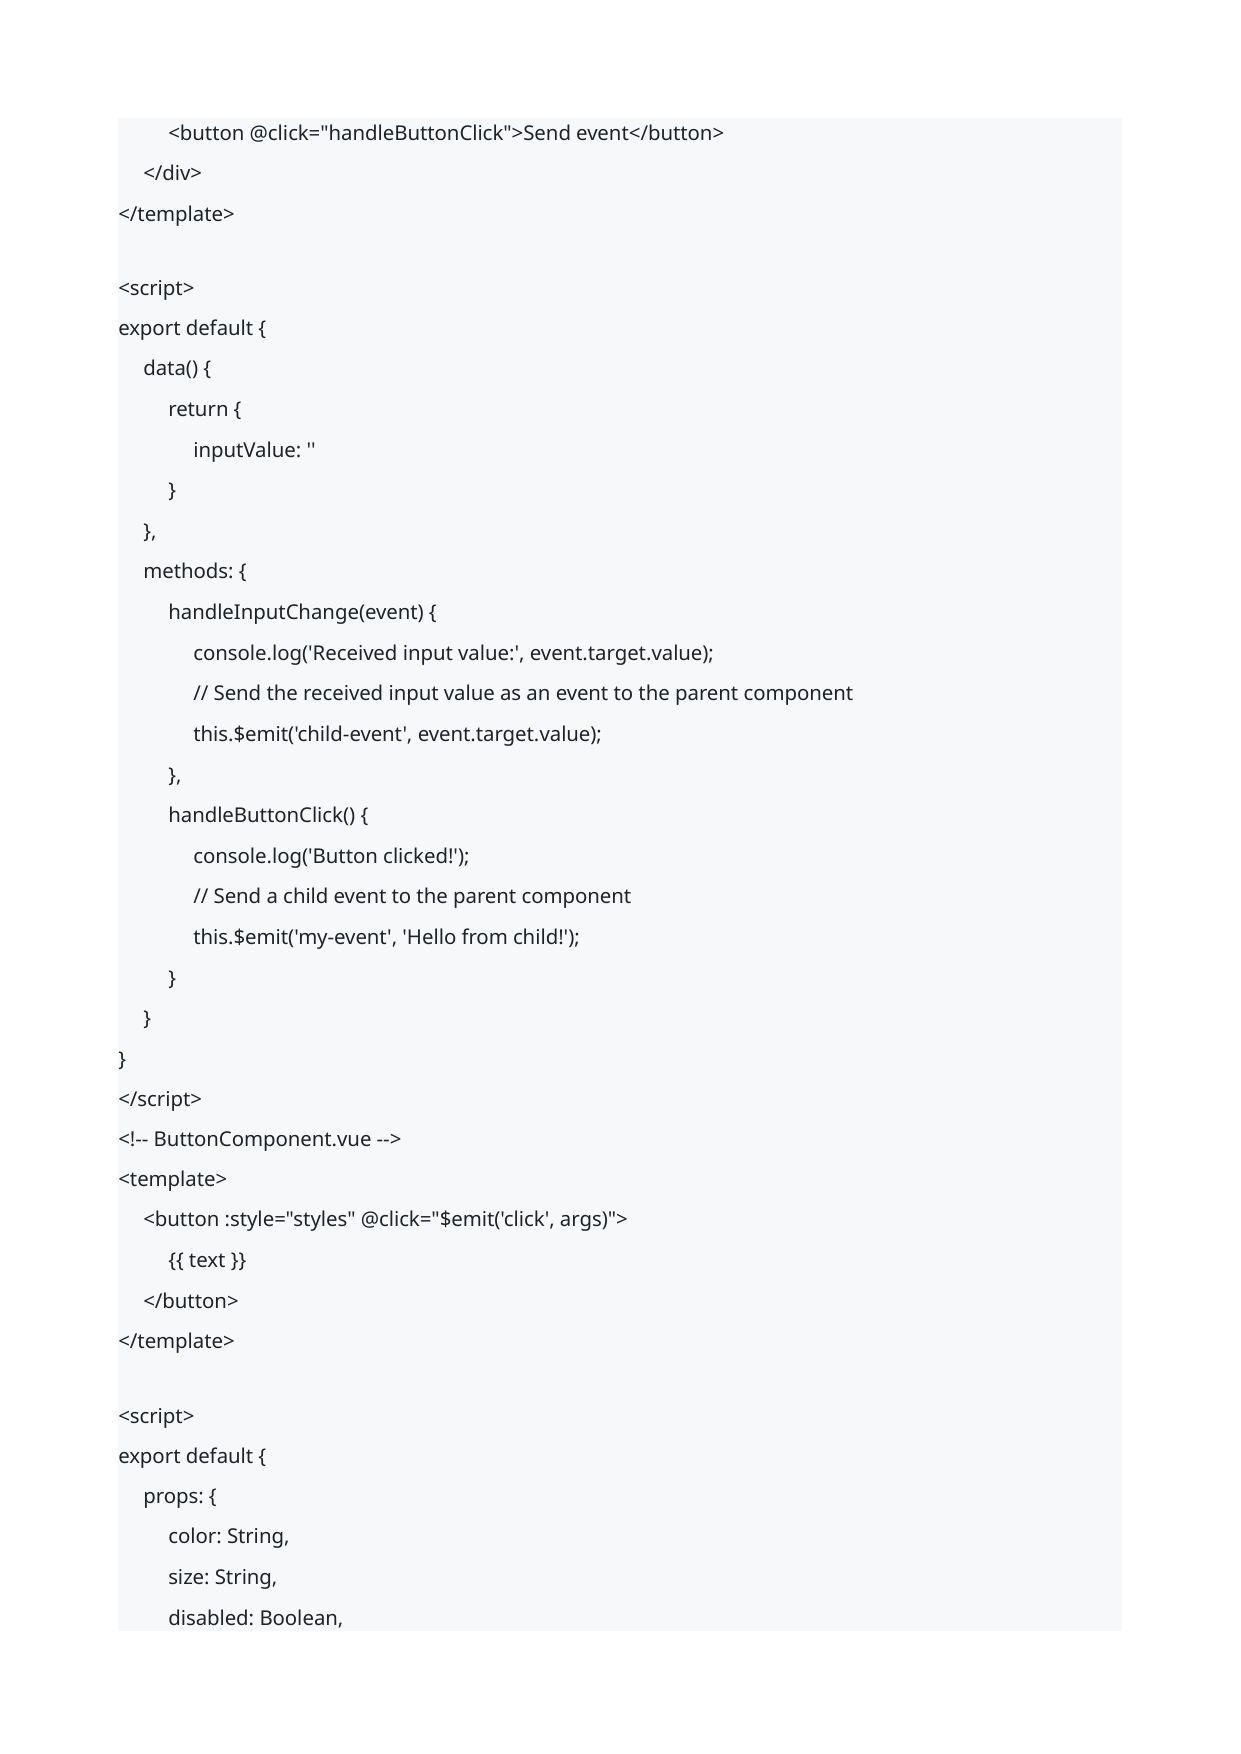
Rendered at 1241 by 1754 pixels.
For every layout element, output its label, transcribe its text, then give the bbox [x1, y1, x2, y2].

text export default { [118, 1441, 1122, 1469]
text methods: { [118, 557, 1122, 585]
text return { [118, 394, 1122, 423]
text </template> [118, 1327, 1122, 1354]
text <!-- ButtonComponent.vue --> [118, 1125, 1122, 1152]
text {{ text }} [118, 1246, 1122, 1274]
text // Send a child event to the parent component [118, 882, 1122, 910]
text </script> [118, 1085, 1122, 1112]
text <script> [118, 274, 1122, 301]
text <button :style="styles" @click="$emit('click', args)"> [118, 1205, 1122, 1233]
text handleInputChange(event) { [118, 598, 1122, 626]
text export default { [118, 314, 1122, 342]
text } [118, 1044, 1122, 1072]
text } [118, 476, 1122, 504]
text inputValue: '' [118, 435, 1122, 463]
text handleButtonClick() { [118, 801, 1122, 829]
text props: { [118, 1481, 1122, 1509]
text } [118, 963, 1122, 991]
text console.log('Button clicked!'); [118, 841, 1122, 869]
text }, [118, 760, 1122, 788]
text console.log('Received input value:', event.target.value); [118, 638, 1122, 666]
text disabled: Boolean, [118, 1603, 1122, 1631]
text <script> [118, 1401, 1122, 1429]
text </template> [118, 199, 1122, 227]
text data() { [118, 354, 1122, 382]
text this.$emit('my-event', 'Hello from child!'); [118, 923, 1122, 951]
text }, [118, 516, 1122, 544]
text // Send the received input value as an event to the parent component [118, 679, 1122, 707]
text } [118, 1004, 1122, 1032]
text </div> [118, 159, 1122, 187]
text <template> [118, 1165, 1122, 1193]
text color: String, [118, 1522, 1122, 1550]
text </button> [118, 1286, 1122, 1314]
text this.$emit('child-event', event.target.value); [118, 719, 1122, 748]
text size: String, [118, 1563, 1122, 1591]
text <button @click="handleButtonClick">Send event</button> [118, 118, 1122, 146]
